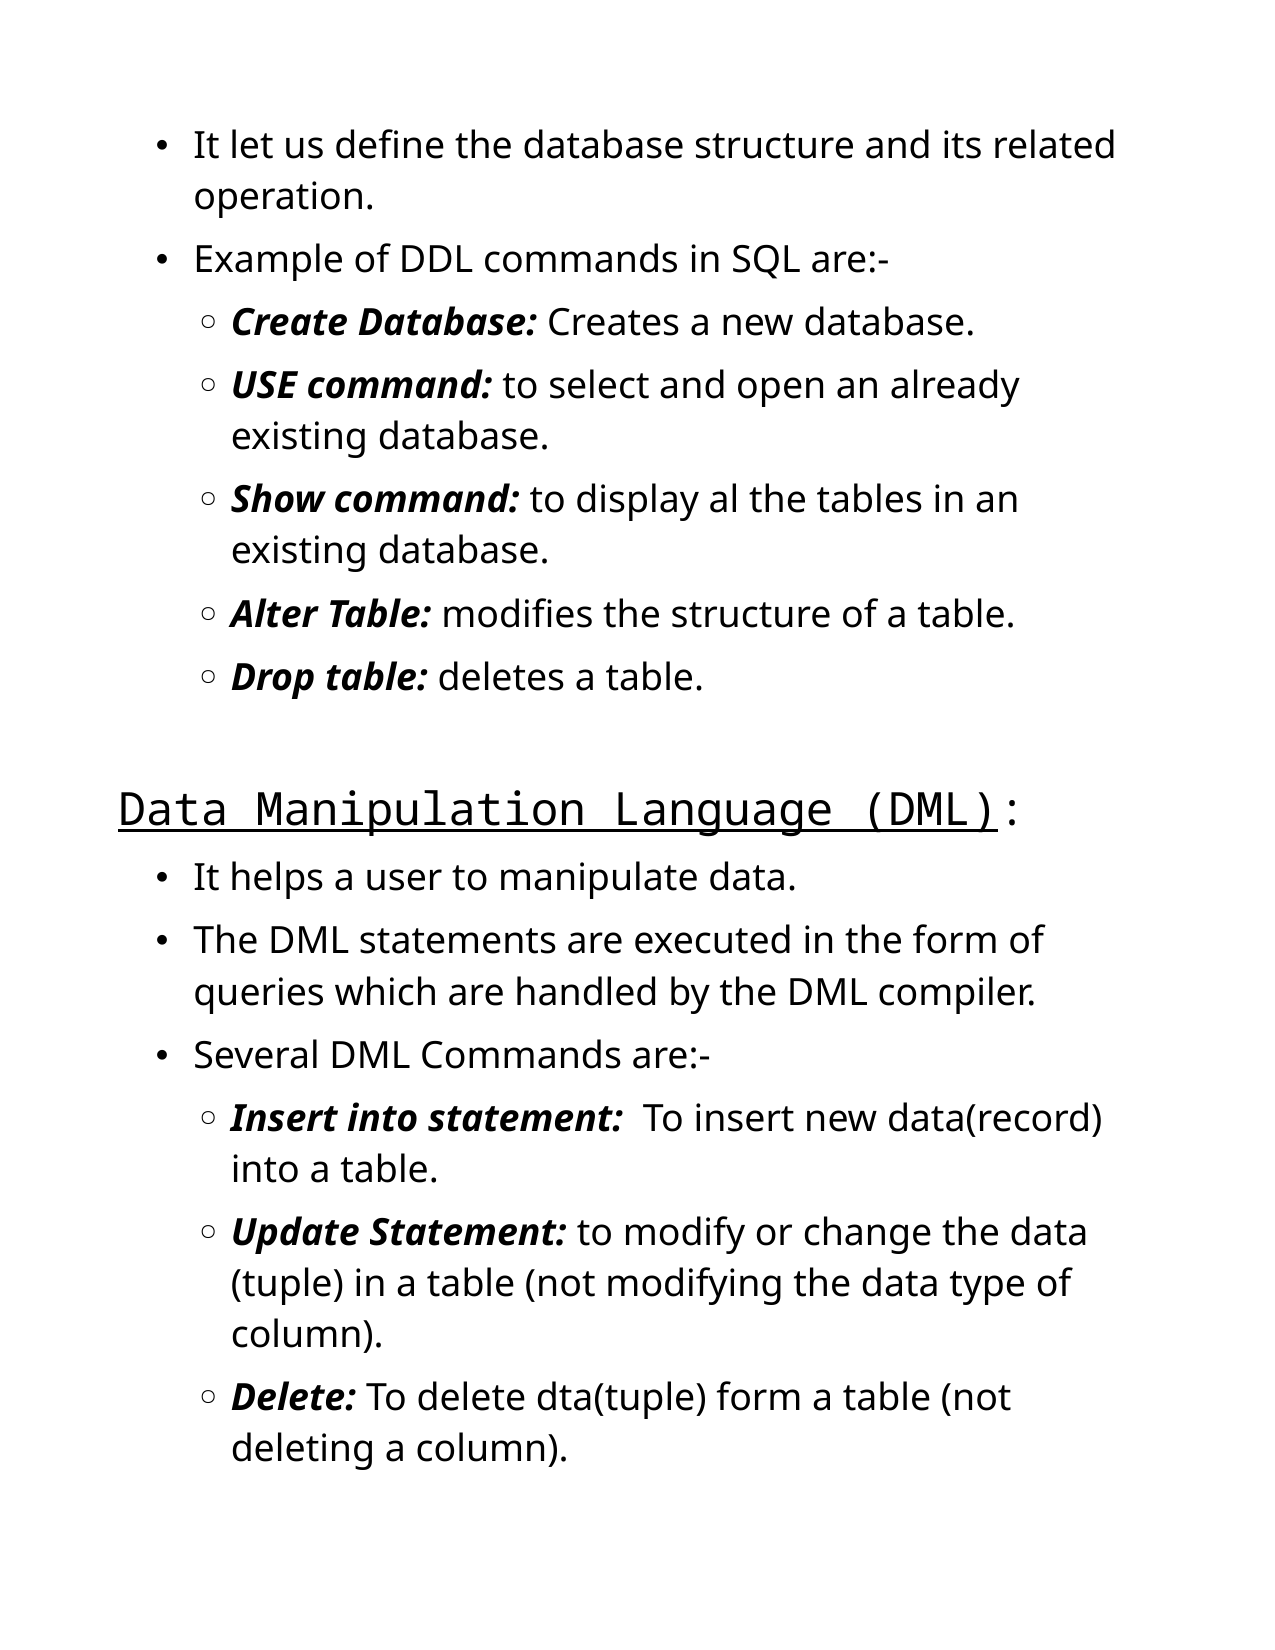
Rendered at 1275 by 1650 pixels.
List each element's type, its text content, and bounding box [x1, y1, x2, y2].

list Example of DDL commands in SQL are:- [156, 232, 1157, 283]
list Show command: to display al the tables in an existing database. [193, 473, 1157, 575]
list Delete: To delete dta(tuple) form a table (not deleting a column). [193, 1371, 1157, 1473]
list Drop table: deletes a table. [193, 650, 1157, 701]
list Alter Table: modifies the structure of a table. [193, 587, 1157, 638]
list The DML statements are executed in the form of queries which are handled by the DML compiler. [156, 914, 1157, 1016]
text Data Manipulation Language (DML): [118, 776, 1157, 839]
list It let us define the database structure and its related operation. [156, 118, 1157, 220]
list Several DML Commands are:- [156, 1028, 1157, 1079]
list Create Database: Creates a new database. [193, 295, 1157, 346]
list Update Statement: to modify or change the data (tuple) in a table (not modifying the data type of column). [193, 1205, 1157, 1358]
list Insert into statement: To insert new data(record) into a table. [193, 1091, 1157, 1193]
list USE command: to select and open an already existing database. [193, 358, 1157, 461]
list It helps a user to manipulate data. [156, 851, 1157, 902]
